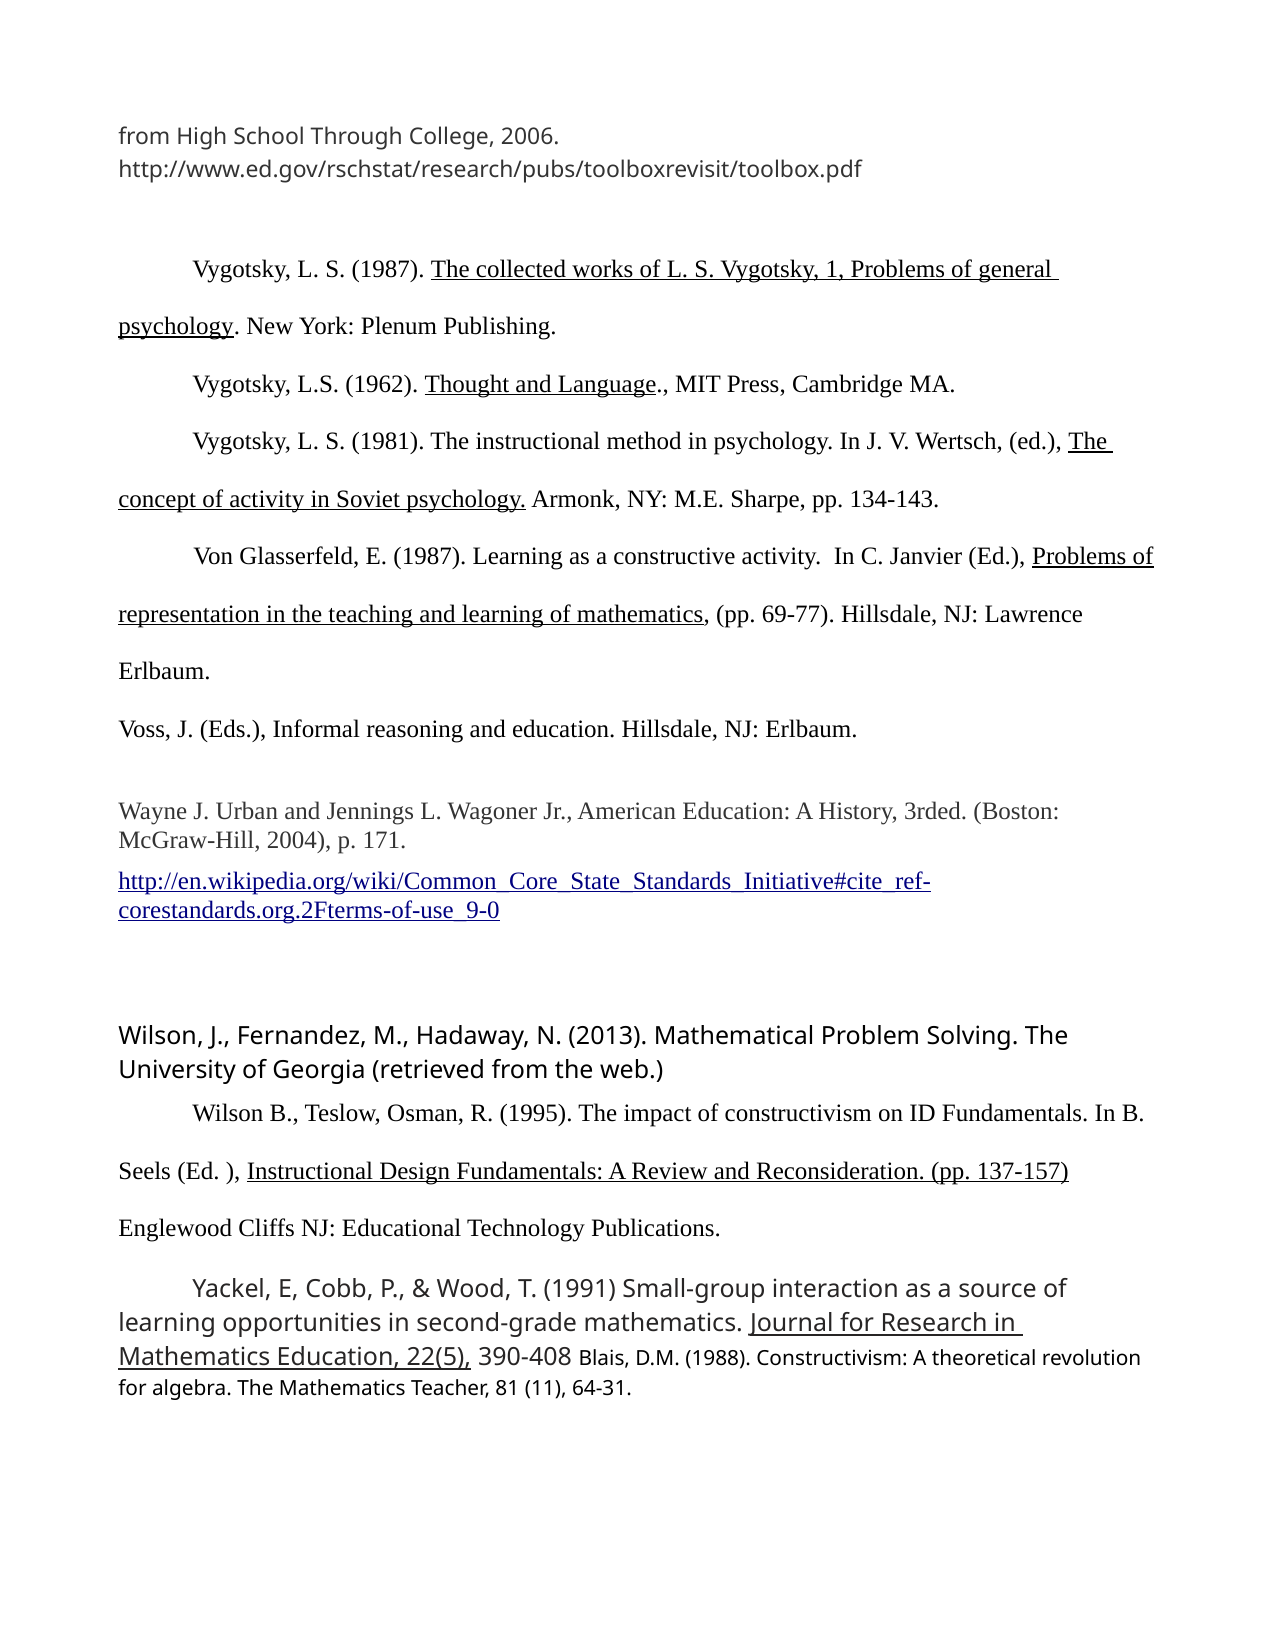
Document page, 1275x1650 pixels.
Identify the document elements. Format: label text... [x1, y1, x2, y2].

text Vygotsky, L.S. (1962). Thought and Language., MIT Press, Cambridge MA. [118, 369, 1157, 397]
text Yackel, E, Cobb, P., & Wood, T. (1991) Small-group interaction as a source of learning opportunities in second-grade mathematics. Journal for Research in Mathematics Education, 22(5), 390-408 Blais, D.M. (1988). Constructivism: A theoretical revolution for algebra. The Mathematics Teacher, 81 (11), 64-31. [118, 1271, 1157, 1402]
text from High School Through College, 2006. http://www.ed.gov/rschstat/research/pubs/toolboxrevisit/toolbox.pdf [118, 118, 1157, 184]
text Von Glasserfeld, E. (1987). Learning as a constructive activity. In C. Janvier (Ed.), Problems of representation in the teaching and learning of mathematics, (pp. 69-77). Hillsdale, NJ: Lawrence Erlbaum. [118, 541, 1157, 685]
text http://en.wikipedia.org/wiki/Common_Core_State_Standards_Initiative#cite_ref-corestandards.org.2Fterms-of-use_9-0 [118, 866, 1157, 923]
text Voss, J. (Eds.), Informal reasoning and education. Hillsdale, NJ: Erlbaum. [118, 714, 1157, 742]
text Vygotsky, L. S. (1981). The instructional method in psychology. In J. V. Wertsch, (ed.), The concept of activity in Soviet psychology. Armonk, NY: M.E. Sharpe, pp. 134-143. [118, 426, 1157, 512]
text Wilson B., Teslow, Osman, R. (1995). The impact of constructivism on ID Fundamentals. In B. Seels (Ed. ), Instructional Design Fundamentals: A Review and Reconsideration. (pp. 137-157) Englewood Cliffs NJ: Educational Technology Publications. [118, 1098, 1157, 1242]
text Vygotsky, L. S. (1987). The collected works of L. S. Vygotsky, 1, Problems of general psychology. New York: Plenum Publishing. [118, 254, 1157, 340]
text Wayne J. Urban and Jennings L. Wagoner Jr., American Education: A History, 3rded. (Boston: McGraw-Hill, 2004), p. 171. [118, 796, 1157, 853]
text Wilson, J., Fernandez, M., Hadaway, N. (2013). Mathematical Problem Solving. The University of Georgia (retrieved from the web.) [118, 1018, 1157, 1086]
